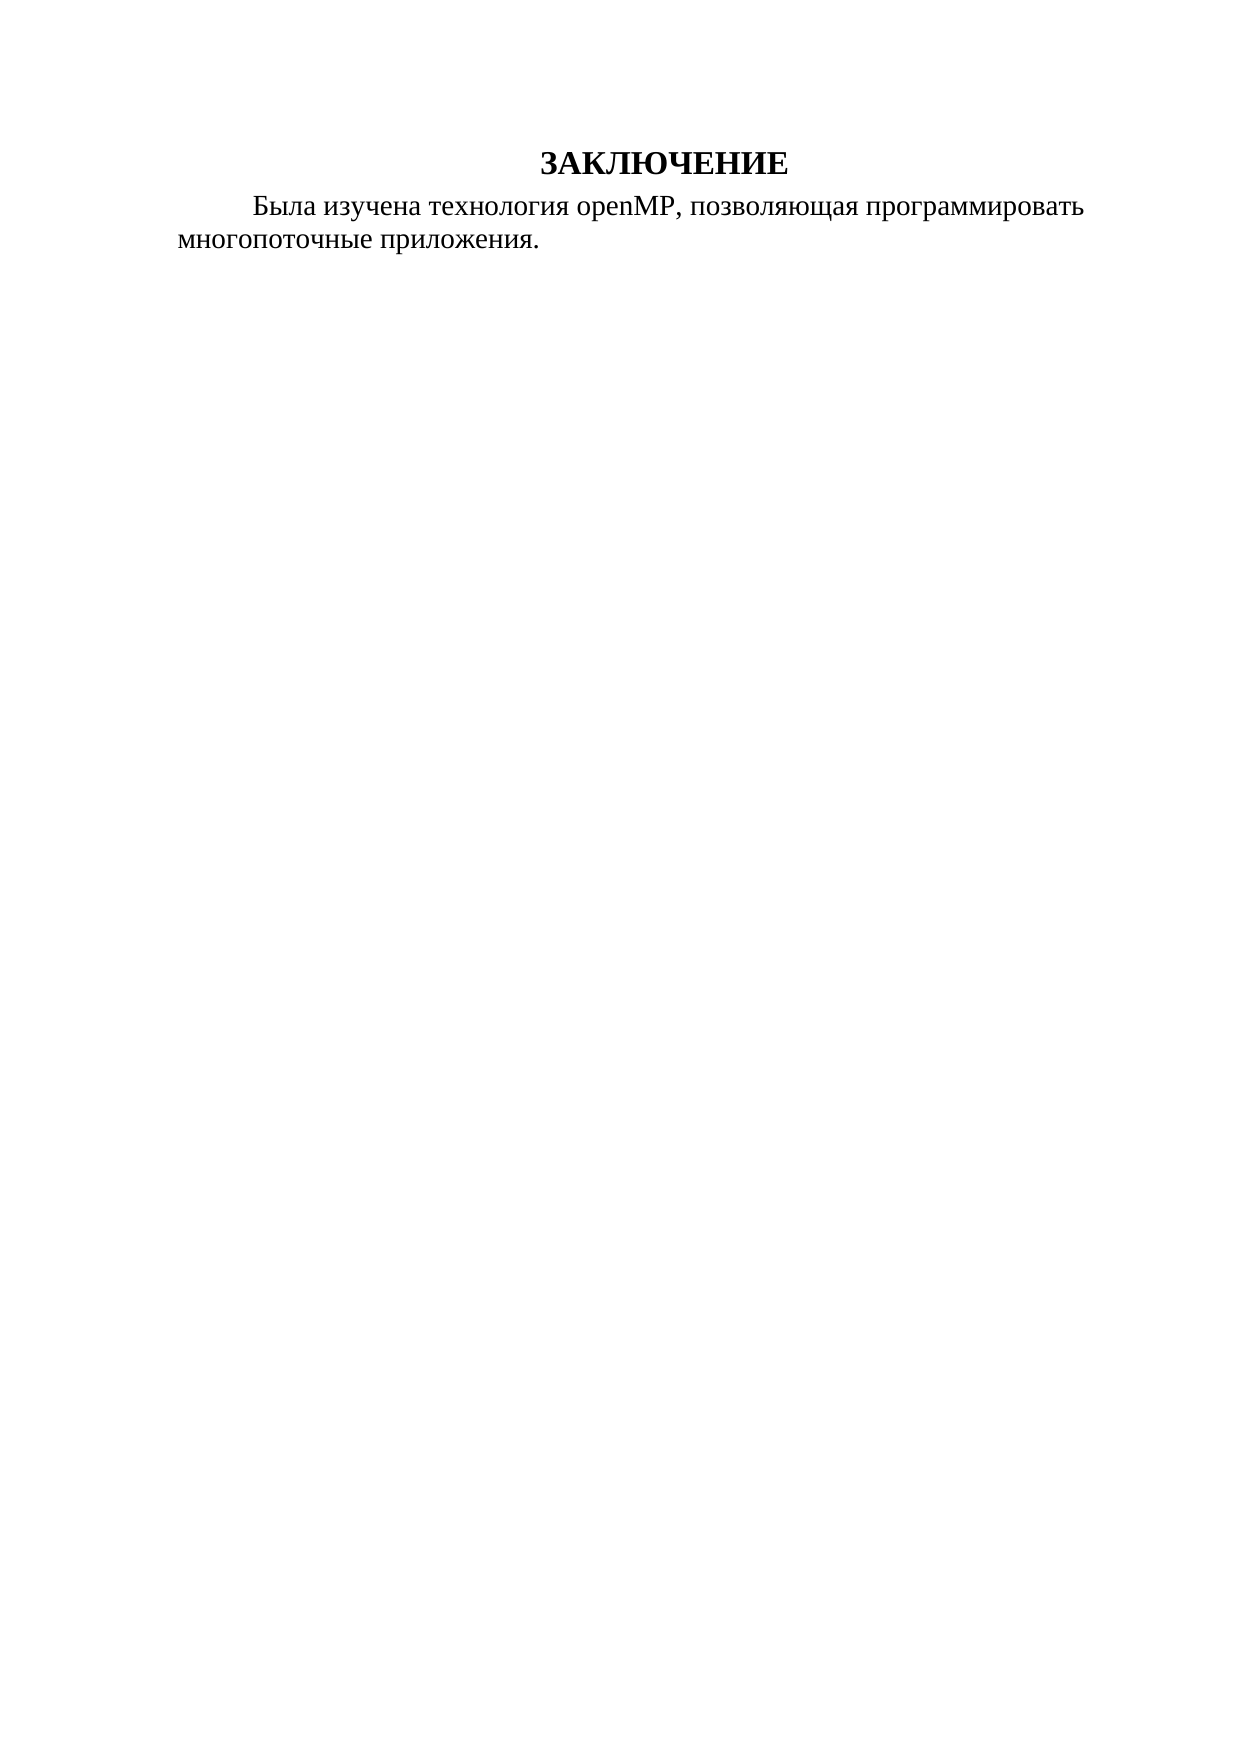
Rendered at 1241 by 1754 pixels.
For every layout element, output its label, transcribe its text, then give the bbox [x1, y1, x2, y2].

text ЗАКЛЮЧЕНИЕ [177, 143, 1152, 181]
text Была изучена технология openMP, позволяющая программировать многопоточные приложения. [177, 188, 1152, 255]
